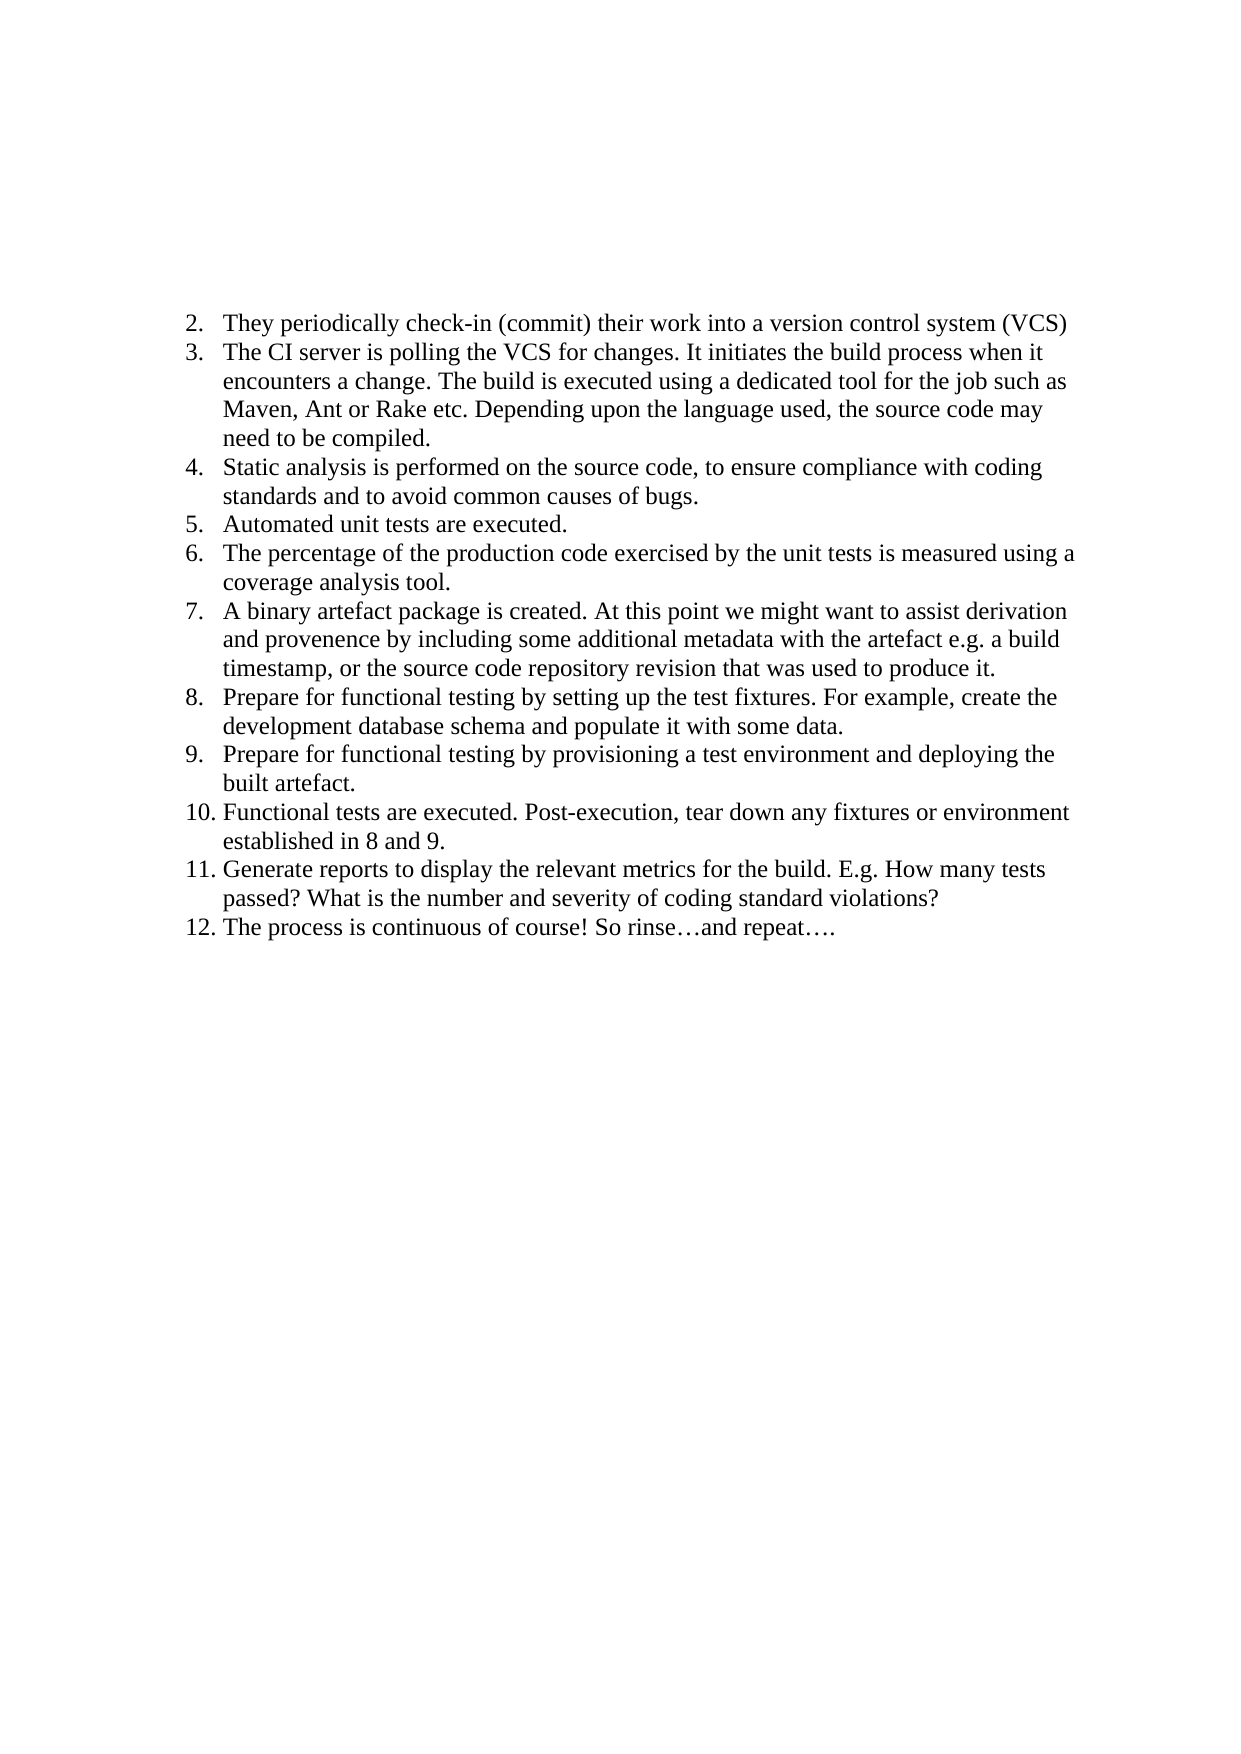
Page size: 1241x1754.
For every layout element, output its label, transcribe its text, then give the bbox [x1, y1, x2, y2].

list Functional tests are executed. Post-execution, tear down any fixtures or environment established in 8 and 9. [185, 797, 1093, 854]
list Static analysis is performed on the source code, to ensure compliance with coding standards and to avoid common causes of bugs. [185, 452, 1093, 509]
list The process is continuous of course! So rinse…and repeat…. [185, 912, 1093, 941]
list Prepare for functional testing by setting up the test fixtures. For example, create the development database schema and populate it with some data. [185, 682, 1093, 739]
list The CI server is polling the VCS for changes. It initiates the build process when it encounters a change. The build is executed using a dedicated tool for the job such as Maven, Ant or Rake etc. Depending upon the language used, the source code may need to be compiled. [185, 337, 1093, 452]
list The percentage of the production code exercised by the unit tests is measured using a coverage analysis tool. [185, 538, 1093, 596]
list Automated unit tests are executed. [185, 509, 1093, 538]
list They periodically check-in (commit) their work into a version control system (VCS) [185, 308, 1093, 337]
list A binary artefact package is created. At this point we might want to assist derivation and provenence by including some additional metadata with the artefact e.g. a build timestamp, or the source code repository revision that was used to produce it. [185, 596, 1093, 682]
list Prepare for functional testing by provisioning a test environment and deploying the built artefact. [185, 739, 1093, 797]
list Generate reports to display the relevant metrics for the build. E.g. How many tests passed? What is the number and severity of coding standard violations? [185, 854, 1093, 912]
